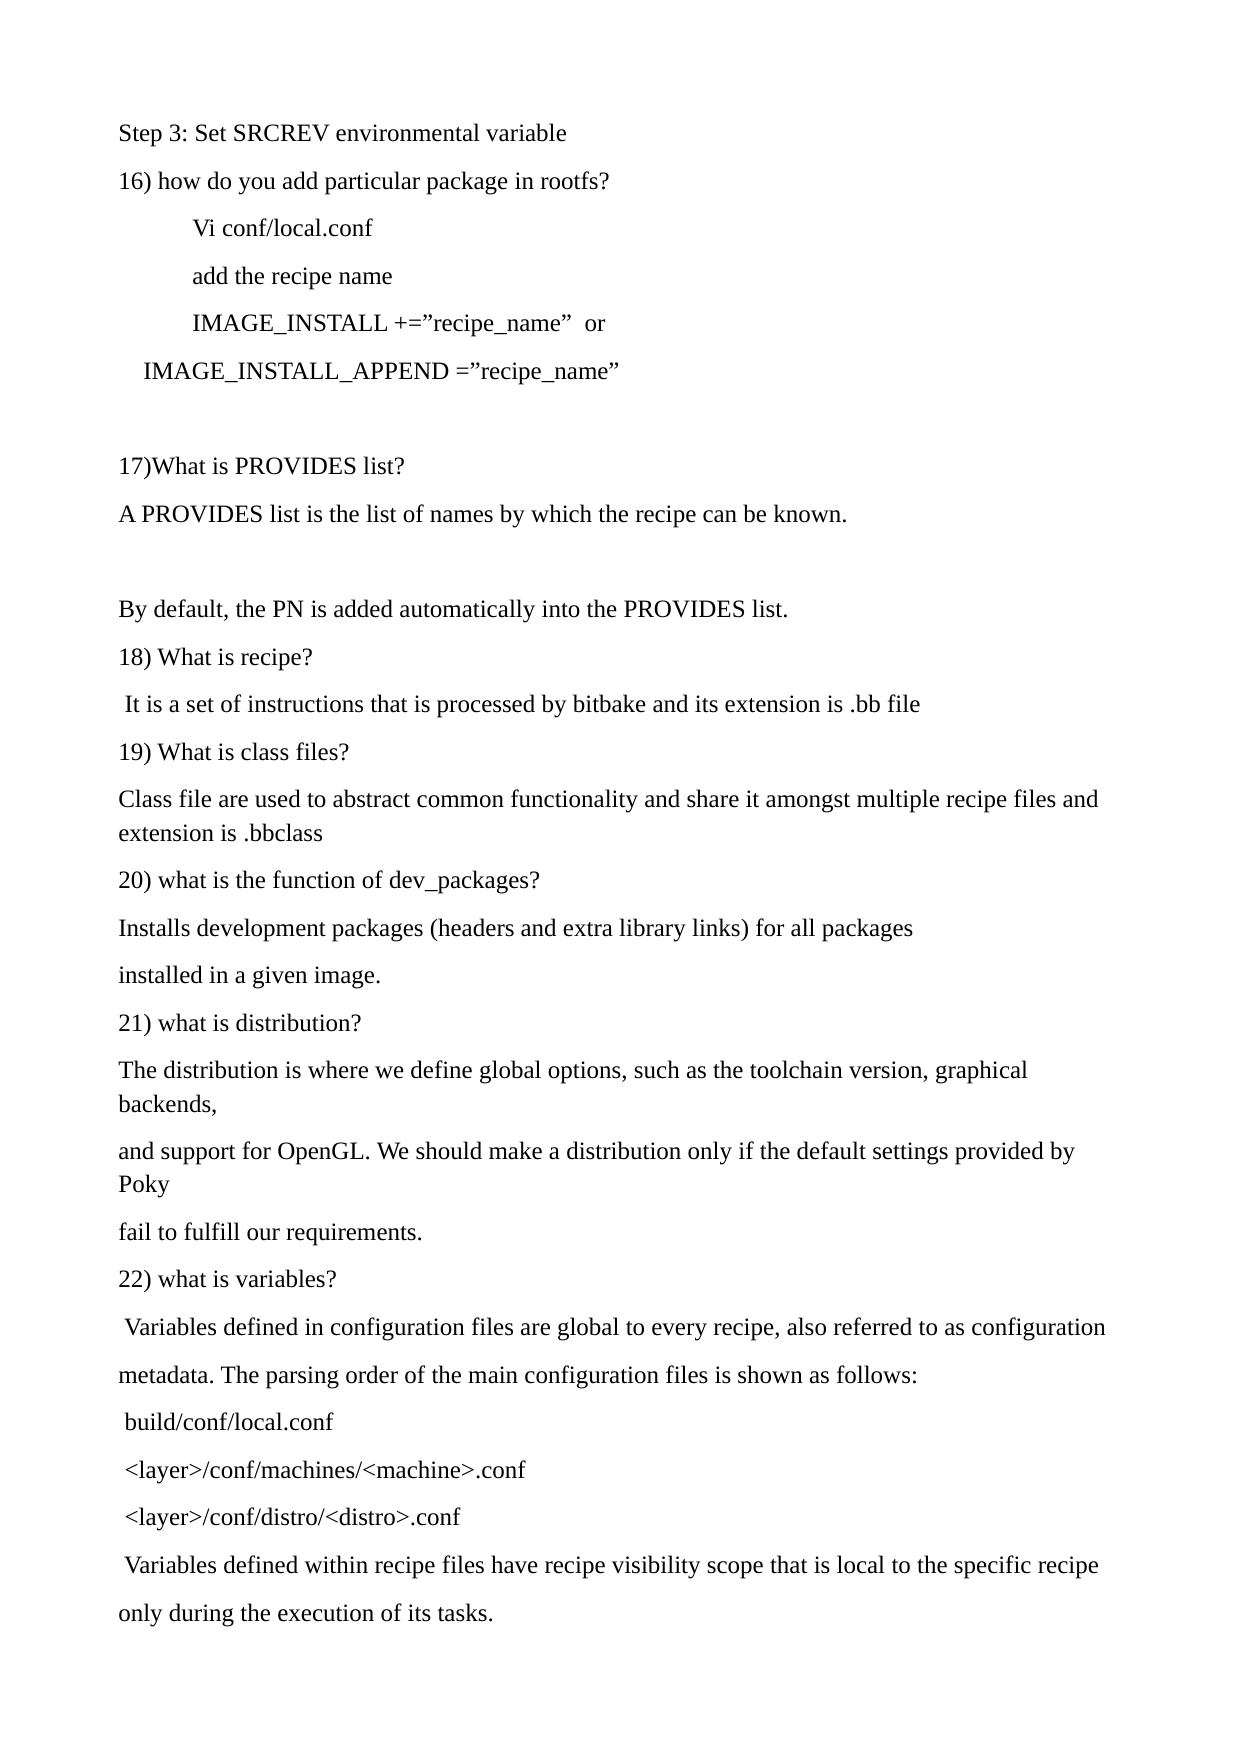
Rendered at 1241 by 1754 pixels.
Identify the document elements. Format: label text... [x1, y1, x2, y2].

text Installs development packages (headers and extra library links) for all packages [118, 913, 1122, 942]
text metadata. The parsing order of the main configuration files is shown as follows: [118, 1360, 1122, 1388]
text only during the execution of its tasks. [118, 1598, 1122, 1626]
text IMAGE_INSTALL_APPEND =”recipe_name” [118, 356, 1122, 385]
text Variables defined within recipe files have recipe visibility scope that is local to the specific recipe [118, 1550, 1122, 1579]
text and support for OpenGL. We should make a distribution only if the default settings provided by Poky [118, 1136, 1122, 1198]
text By default, the PN is added automatically into the PROVIDES list. [118, 594, 1122, 623]
text 17)What is PROVIDES list? [118, 451, 1122, 480]
text installed in a given image. [118, 960, 1122, 989]
text Class file are used to abstract common functionality and share it amongst multiple recipe files and extension is .bbclass [118, 784, 1122, 846]
text Variables defined in configuration files are global to every recipe, also referred to as configuration [118, 1312, 1122, 1341]
text 21) what is distribution? [118, 1008, 1122, 1037]
text 18) What is recipe? [118, 642, 1122, 671]
text 16) how do you add particular package in rootfs? [118, 166, 1122, 194]
text fail to fulfill our requirements. [118, 1217, 1122, 1246]
text 22) what is variables? [118, 1264, 1122, 1293]
text The distribution is where we define global options, such as the toolchain version, graphical backends, [118, 1056, 1122, 1117]
text 19) What is class files? [118, 737, 1122, 766]
text Vi conf/local.conf [118, 213, 1122, 242]
text add the recipe name [118, 261, 1122, 290]
text Step 3: Set SRCREV environmental variable [118, 118, 1122, 147]
text build/conf/local.conf [118, 1407, 1122, 1436]
text IMAGE_INSTALL +=”recipe_name” or [118, 308, 1122, 337]
text A PROVIDES list is the list of names by which the recipe can be known. [118, 499, 1122, 528]
text <layer>/conf/machines/<machine>.conf [118, 1455, 1122, 1484]
text It is a set of instructions that is processed by bitbake and its extension is .bb file [118, 689, 1122, 718]
text 20) what is the function of dev_packages? [118, 865, 1122, 894]
text <layer>/conf/distro/<distro>.conf [118, 1502, 1122, 1531]
